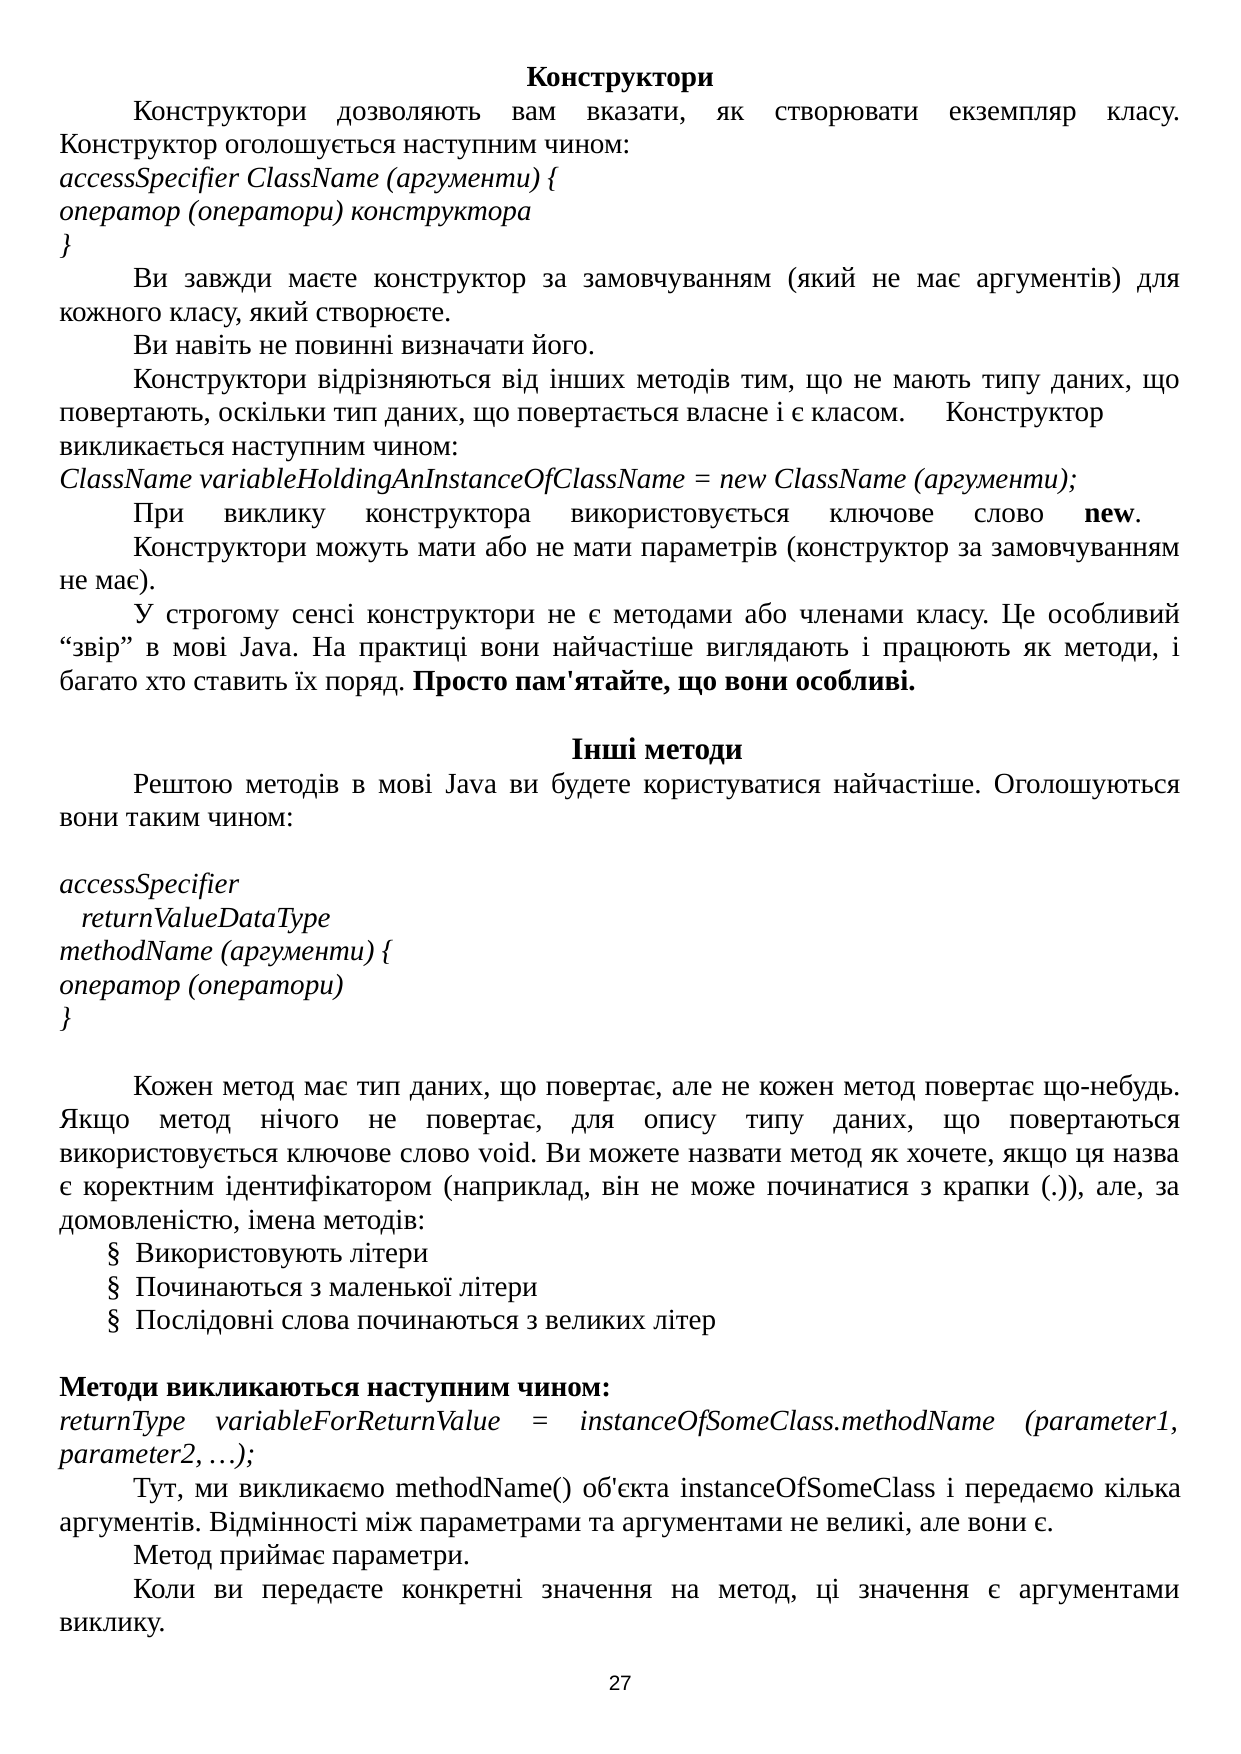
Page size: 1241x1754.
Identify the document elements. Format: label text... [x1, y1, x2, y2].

text returnValueDataType [59, 900, 1181, 933]
text Конструктори [59, 59, 1181, 93]
text Методи викликаються наступним чином: [59, 1369, 1181, 1403]
text § Послідовні слова починаються з великих літер [106, 1302, 1134, 1336]
text При виклику конструктора використовується ключове слово new. Конструктори можуть мати або не мати параметрів (конструктор за замовчуванням не має). [59, 495, 1181, 596]
text Конструктори дозволяють вам вказати, як створювати екземпляр класу. Конструктор оголошується наступним чином: [59, 93, 1181, 160]
text methodName (аргументи) { [59, 933, 1181, 967]
text Ви навіть не повинні визначати його. [59, 327, 1181, 361]
text accessSpecifier ClassName (аргументи) { [59, 160, 1181, 193]
text ClassName variableHoldingAnInstanceOfClassName = new ClassName (аргументи); [59, 462, 1181, 495]
text Конструктори відрізняються від інших методів тим, що не мають типу даних, що повертають, оскільки тип даних, що повертається власне і є класом. Конструктор викликається наступним чином: [59, 361, 1181, 462]
text returnType variableForReturnValue = instanceOfSomeClass.methodName (parameter1, parameter2, …); [59, 1403, 1181, 1470]
text Кожен метод має тип даних, що повертає, але не кожен метод повертає що-небудь. Якщо метод нічого не повертає, для опису типу даних, що повертаються використовується ключове слово void. Ви можете назвати метод як хочете, якщо ця назва є коректним ідентифікатором (наприклад, він не може починатися з крапки (.)), але, за домовленістю, імена методів: [59, 1068, 1181, 1235]
text оператор (оператори) [59, 967, 1181, 1001]
text accessSpecifier [59, 866, 1181, 900]
text У строгому сенсі конструктори не є методами або членами класу. Це особливий “звір” в мові Java. На практиці вони найчастіше виглядають і працюють як методи, і багато хто ставить їх поряд. Просто пам'ятайте, що вони особливі. [59, 596, 1181, 696]
text Метод приймає параметри. [59, 1537, 1181, 1571]
text Коли ви передаєте конкретні значення на метод, ці значення є аргументами виклику. [59, 1571, 1181, 1638]
text Інші методи [59, 730, 1181, 766]
text § Починаються з маленької літери [106, 1269, 1134, 1302]
text Тут, ми викликаємо methodName() об'єкта instanceOfSomeClass і передаємо кілька аргументів. Відмінності між параметрами та аргументами не великі, але вони є. [59, 1470, 1181, 1537]
text } [59, 1001, 1181, 1034]
text Рештою методів в мові Java ви будете користуватися найчастіше. Оголошуються вони таким чином: [59, 766, 1181, 833]
text Ви завжди маєте конструктор за замовчуванням (який не має аргументів) для кожного класу, який створюєте. [59, 260, 1181, 327]
text оператор (оператори) конструктора [59, 193, 1181, 227]
text § Використовують літери [106, 1235, 1134, 1269]
text } [59, 227, 1181, 260]
